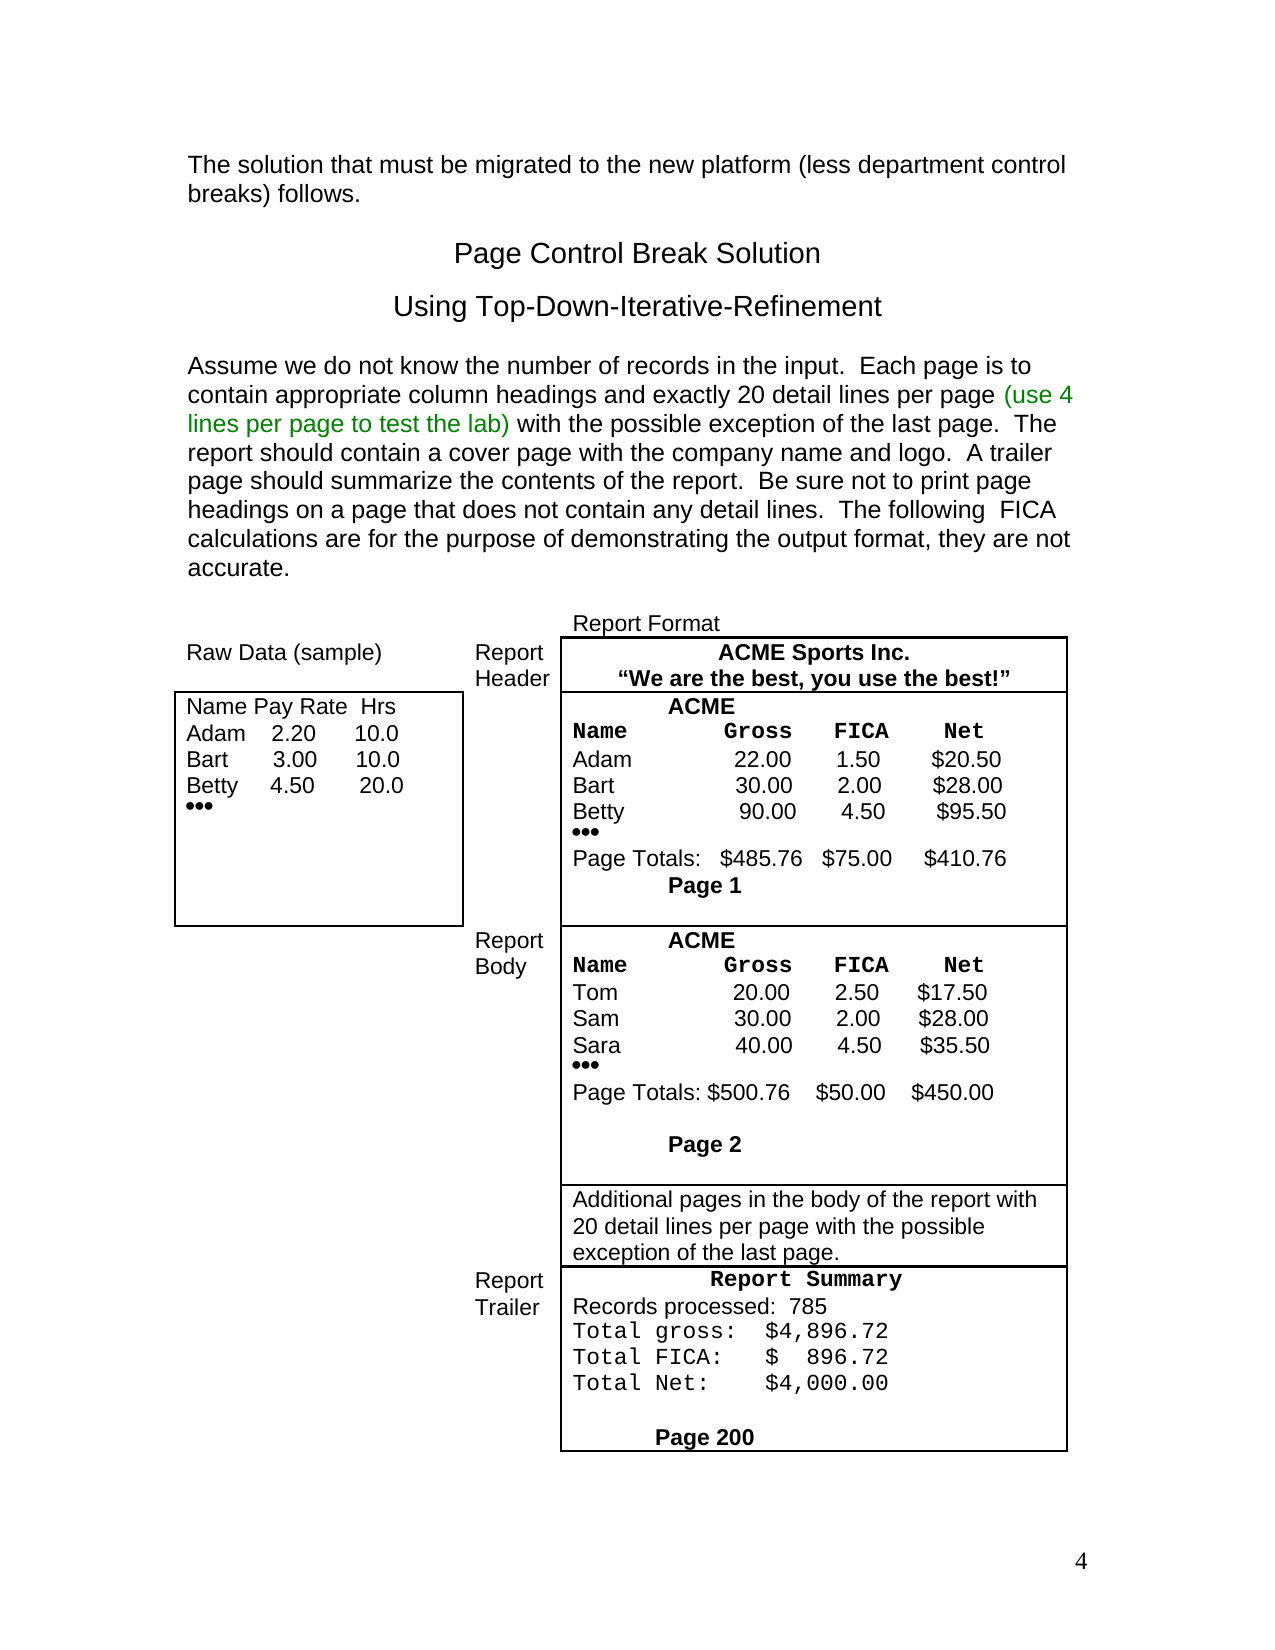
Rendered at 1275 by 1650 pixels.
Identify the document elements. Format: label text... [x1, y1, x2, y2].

table_cell ACME Name Gross FICA Net Tom 20.00 2.50 $17.50 Sam 30.00 2.00 $28.00 Sara 40.00 4.50 $35.50  Page Totals: $500.76 $50.00 $450.00 Page 2 [562, 927, 1066, 1184]
text The solution that must be migrated to the new platform (less department control breaks) follows. [187, 150, 1087, 207]
table_header Report Format [561, 610, 1067, 636]
table_cell Report Summary Records processed: 785 Total gross: $4,896.72 Total FICA: $ 896.72 Total Net: $4,000.00 Page 200 [562, 1268, 1066, 1450]
table_cell [1068, 1184, 1097, 1265]
table_cell Raw Data (sample) [175, 636, 463, 691]
table_header [463, 610, 561, 636]
text Assume we do not know the number of records in the input. Each page is to contain appropriate column headings and exactly 20 detail lines per page (use 4 lines per page to test the lab) with the possible exception of the last page. The report should contain a cover page with the company name and logo. A trailer page should summarize the contents of the report. Be sure not to print page headings on a page that does not contain any detail lines. The following FICA calculations are for the purpose of demonstrating the output format, they are not accurate. [187, 351, 1087, 581]
table_cell Report Body [463, 925, 560, 1184]
table_cell [1068, 636, 1097, 691]
table_cell [1068, 691, 1097, 924]
table_cell [175, 1184, 463, 1265]
table_cell [175, 927, 463, 1184]
table_cell [463, 1184, 560, 1265]
table_cell [1068, 1265, 1097, 1450]
table_cell ACME Name Gross FICA Net Adam 22.00 1.50 $20.50 Bart 30.00 2.00 $28.00 Betty 90.00 4.50 $95.50  Page Totals: $485.76 $75.00 $410.76 Page 1 [562, 693, 1066, 924]
table_header [175, 610, 463, 636]
table_cell ACME Sports Inc. “We are the best, you use the best!” [562, 639, 1066, 691]
table_cell [464, 691, 560, 924]
table_cell [1068, 925, 1097, 1184]
text Using Top-Down-Iterative-Refinement [187, 289, 1087, 322]
table_header [1067, 610, 1097, 636]
text Page Control Break Solution [187, 236, 1087, 270]
table_cell Additional pages in the body of the report with 20 detail lines per page with the possible exception of the last page. [562, 1186, 1066, 1265]
table_cell Report Trailer [463, 1265, 560, 1450]
table_cell Report Header [463, 636, 560, 691]
table_cell Name Pay Rate Hrs Adam 2.20 10.0 Bart 3.00 10.0 Betty 4.50 20.0  [176, 693, 462, 924]
table_cell [175, 1265, 463, 1450]
